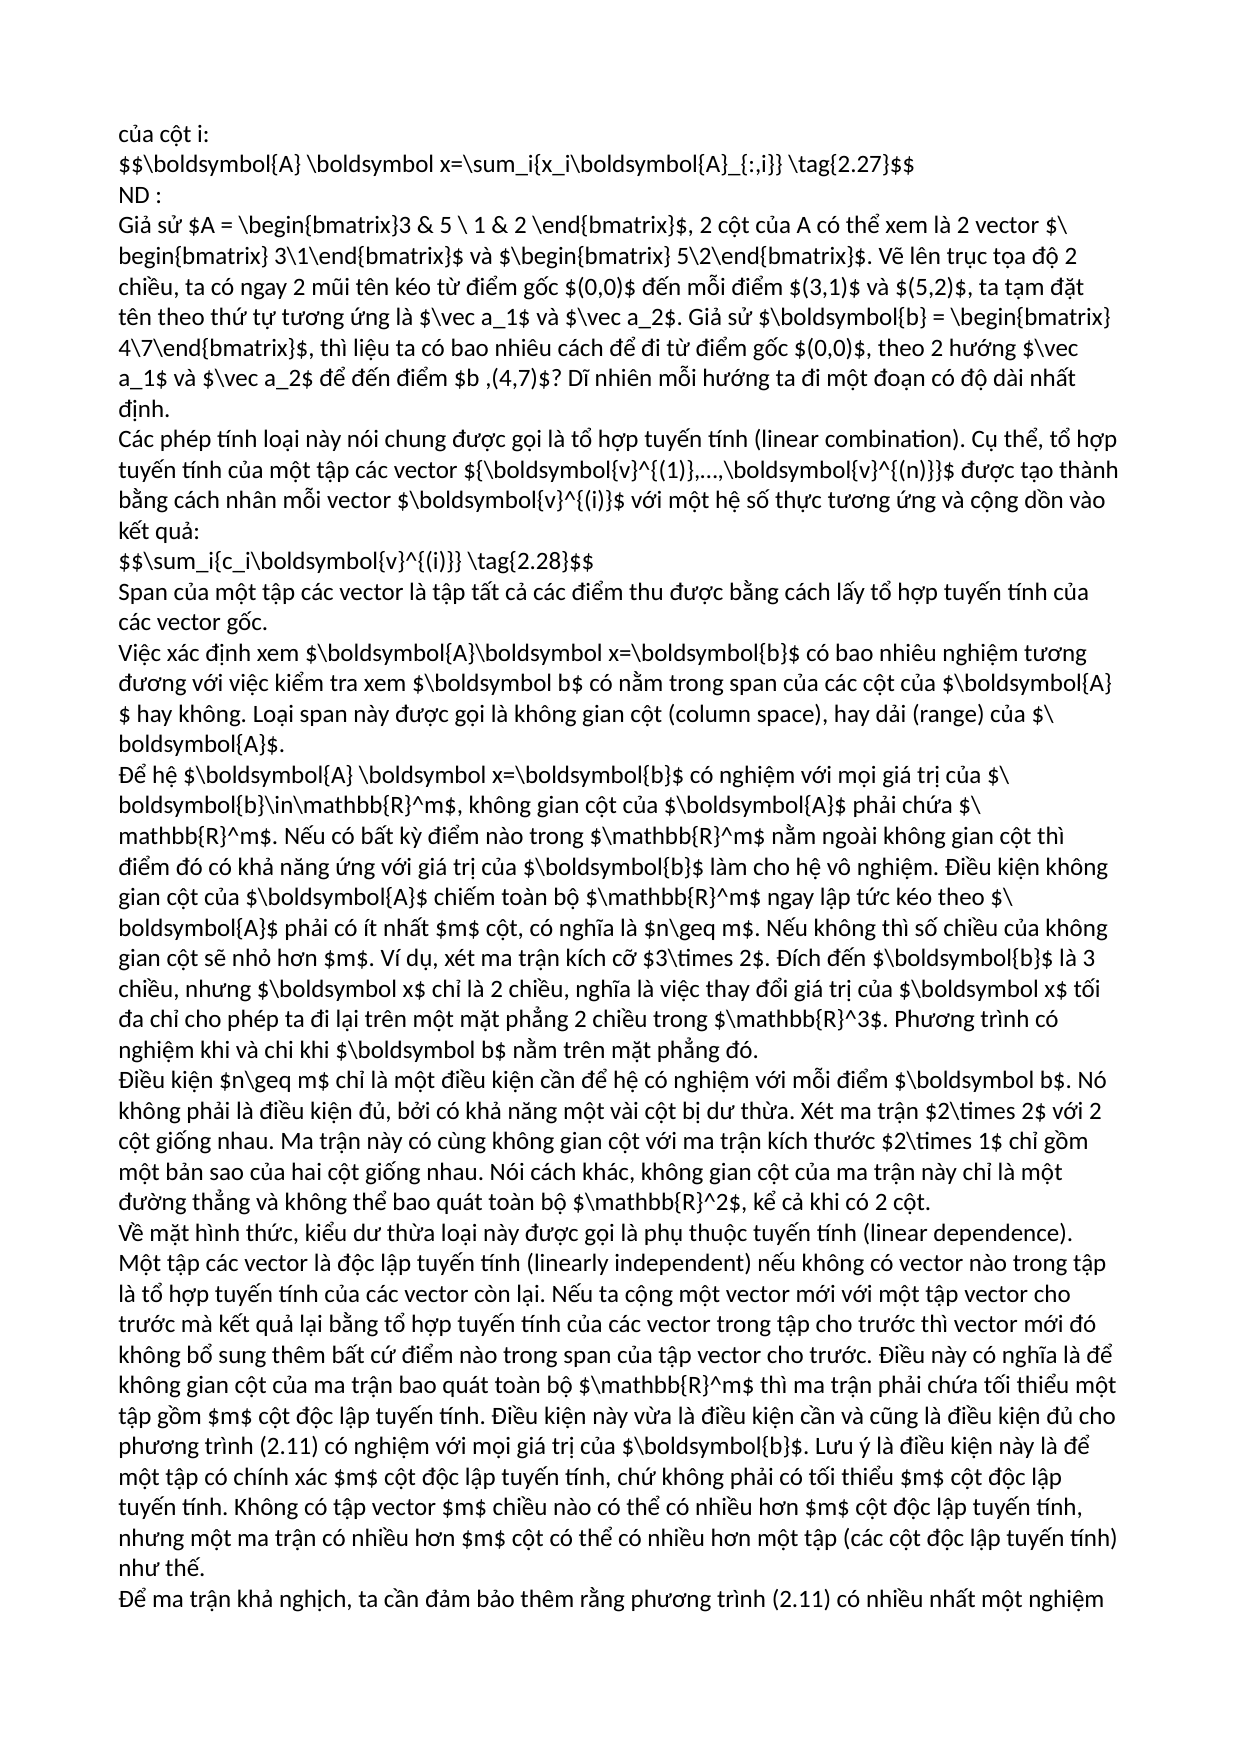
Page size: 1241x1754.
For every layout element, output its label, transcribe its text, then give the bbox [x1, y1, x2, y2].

text Giả sử $A = \begin{bmatrix}3 & 5 \ 1 & 2 \end{bmatrix}$, 2 cột của A có thể xem là 2 vector $\begin{bmatrix} 3\1\end{bmatrix}$ và $\begin{bmatrix} 5\2\end{bmatrix}$. Vẽ lên trục tọa độ 2 chiều, ta có ngay 2 mũi tên kéo từ điểm gốc $(0,0)$ đến mỗi điểm $(3,1)$ và $(5,2)$, ta tạm đặt tên theo thứ tự tương ứng là $\vec a_1$ và $\vec a_2$. Giả sử $\boldsymbol{b} = \begin{bmatrix} 4\7\end{bmatrix}$, thì liệu ta có bao nhiêu cách để đi từ điểm gốc $(0,0)$, theo 2 hướng $\vec a_1$ và $\vec a_2$ để đến điểm $b ,(4,7)$? Dĩ nhiên mỗi hướng ta đi một đoạn có độ dài nhất định. [118, 210, 1122, 423]
text Để ma trận khả nghịch, ta cần đảm bảo thêm rằng phương trình (2.11) có nhiều nhất một nghiệm [118, 1583, 1122, 1614]
text Span của một tập các vector là tập tất cả các điểm thu được bằng cách lấy tổ hợp tuyến tính của các vector gốc. [118, 576, 1122, 637]
text Điều kiện $n\geq m$ chỉ là một điều kiện cần để hệ có nghiệm với mỗi điểm $\boldsymbol b$. Nó không phải là điều kiện đủ, bởi có khả năng một vài cột bị dư thừa. Xét ma trận $2\times 2$ với 2 cột giống nhau. Ma trận này có cùng không gian cột với ma trận kích thước $2\times 1$ chỉ gồm một bản sao của hai cột giống nhau. Nói cách khác, không gian cột của ma trận này chỉ là một đường thẳng và không thể bao quát toàn bộ $\mathbb{R}^2$, kể cả khi có 2 cột. [118, 1064, 1122, 1217]
text Các phép tính loại này nói chung được gọi là tổ hợp tuyến tính (linear combination). Cụ thể, tổ hợp tuyến tính của một tập các vector ${\boldsymbol{v}^{(1)},…,\boldsymbol{v}^{(n)}}$ được tạo thành bằng cách nhân mỗi vector $\boldsymbol{v}^{(i)}$ với một hệ số thực tương ứng và cộng dồn vào kết quả: [118, 423, 1122, 545]
text $$\sum_i{c_i\boldsymbol{v}^{(i)}} \tag{2.28}$$ [118, 545, 1122, 576]
text ND : [118, 179, 1122, 210]
text của cột i: [118, 118, 1122, 149]
text Để hệ $\boldsymbol{A} \boldsymbol x=\boldsymbol{b}$ có nghiệm với mọi giá trị của $\boldsymbol{b}\in\mathbb{R}^m$, không gian cột của $\boldsymbol{A}$ phải chứa $\mathbb{R}^m$. Nếu có bất kỳ điểm nào trong $\mathbb{R}^m$ nằm ngoài không gian cột thì điểm đó có khả năng ứng với giá trị của $\boldsymbol{b}$ làm cho hệ vô nghiệm. Điều kiện không gian cột của $\boldsymbol{A}$ chiếm toàn bộ $\mathbb{R}^m$ ngay lập tức kéo theo $\boldsymbol{A}$ phải có ít nhất $m$ cột, có nghĩa là $n\geq m$. Nếu không thì số chiều của không gian cột sẽ nhỏ hơn $m$. Ví dụ, xét ma trận kích cỡ $3\times 2$. Đích đến $\boldsymbol{b}$ là 3 chiều, nhưng $\boldsymbol x$ chỉ là 2 chiều, nghĩa là việc thay đổi giá trị của $\boldsymbol x$ tối đa chỉ cho phép ta đi lại trên một mặt phẳng 2 chiều trong $\mathbb{R}^3$. Phương trình có nghiệm khi và chi khi $\boldsymbol b$ nằm trên mặt phẳng đó. [118, 759, 1122, 1064]
text $$\boldsymbol{A} \boldsymbol x=\sum_i{x_i\boldsymbol{A}_{:,i}} \tag{2.27}$$ [118, 149, 1122, 179]
text Việc xác định xem $\boldsymbol{A}\boldsymbol x=\boldsymbol{b}$ có bao nhiêu nghiệm tương đương với việc kiểm tra xem $\boldsymbol b$ có nằm trong span của các cột của $\boldsymbol{A}$ hay không. Loại span này được gọi là không gian cột (column space), hay dải (range) của $\boldsymbol{A}$. [118, 637, 1122, 759]
text Về mặt hình thức, kiểu dư thừa loại này được gọi là phụ thuộc tuyến tính (linear dependence). Một tập các vector là độc lập tuyến tính (linearly independent) nếu không có vector nào trong tập là tổ hợp tuyến tính của các vector còn lại. Nếu ta cộng một vector mới với một tập vector cho trước mà kết quả lại bằng tổ hợp tuyến tính của các vector trong tập cho trước thì vector mới đó không bổ sung thêm bất cứ điểm nào trong span của tập vector cho trước. Điều này có nghĩa là để không gian cột của ma trận bao quát toàn bộ $\mathbb{R}^m$ thì ma trận phải chứa tối thiểu một tập gồm $m$ cột độc lập tuyến tính. Điều kiện này vừa là điều kiện cần và cũng là điều kiện đủ cho phương trình (2.11) có nghiệm với mọi giá trị của $\boldsymbol{b}$. Lưu ý là điều kiện này là để một tập có chính xác $m$ cột độc lập tuyến tính, chứ không phải có tối thiểu $m$ cột độc lập tuyến tính. Không có tập vector $m$ chiều nào có thể có nhiều hơn $m$ cột độc lập tuyến tính, nhưng một ma trận có nhiều hơn $m$ cột có thể có nhiều hơn một tập (các cột độc lập tuyến tính) như thế. [118, 1217, 1122, 1583]
